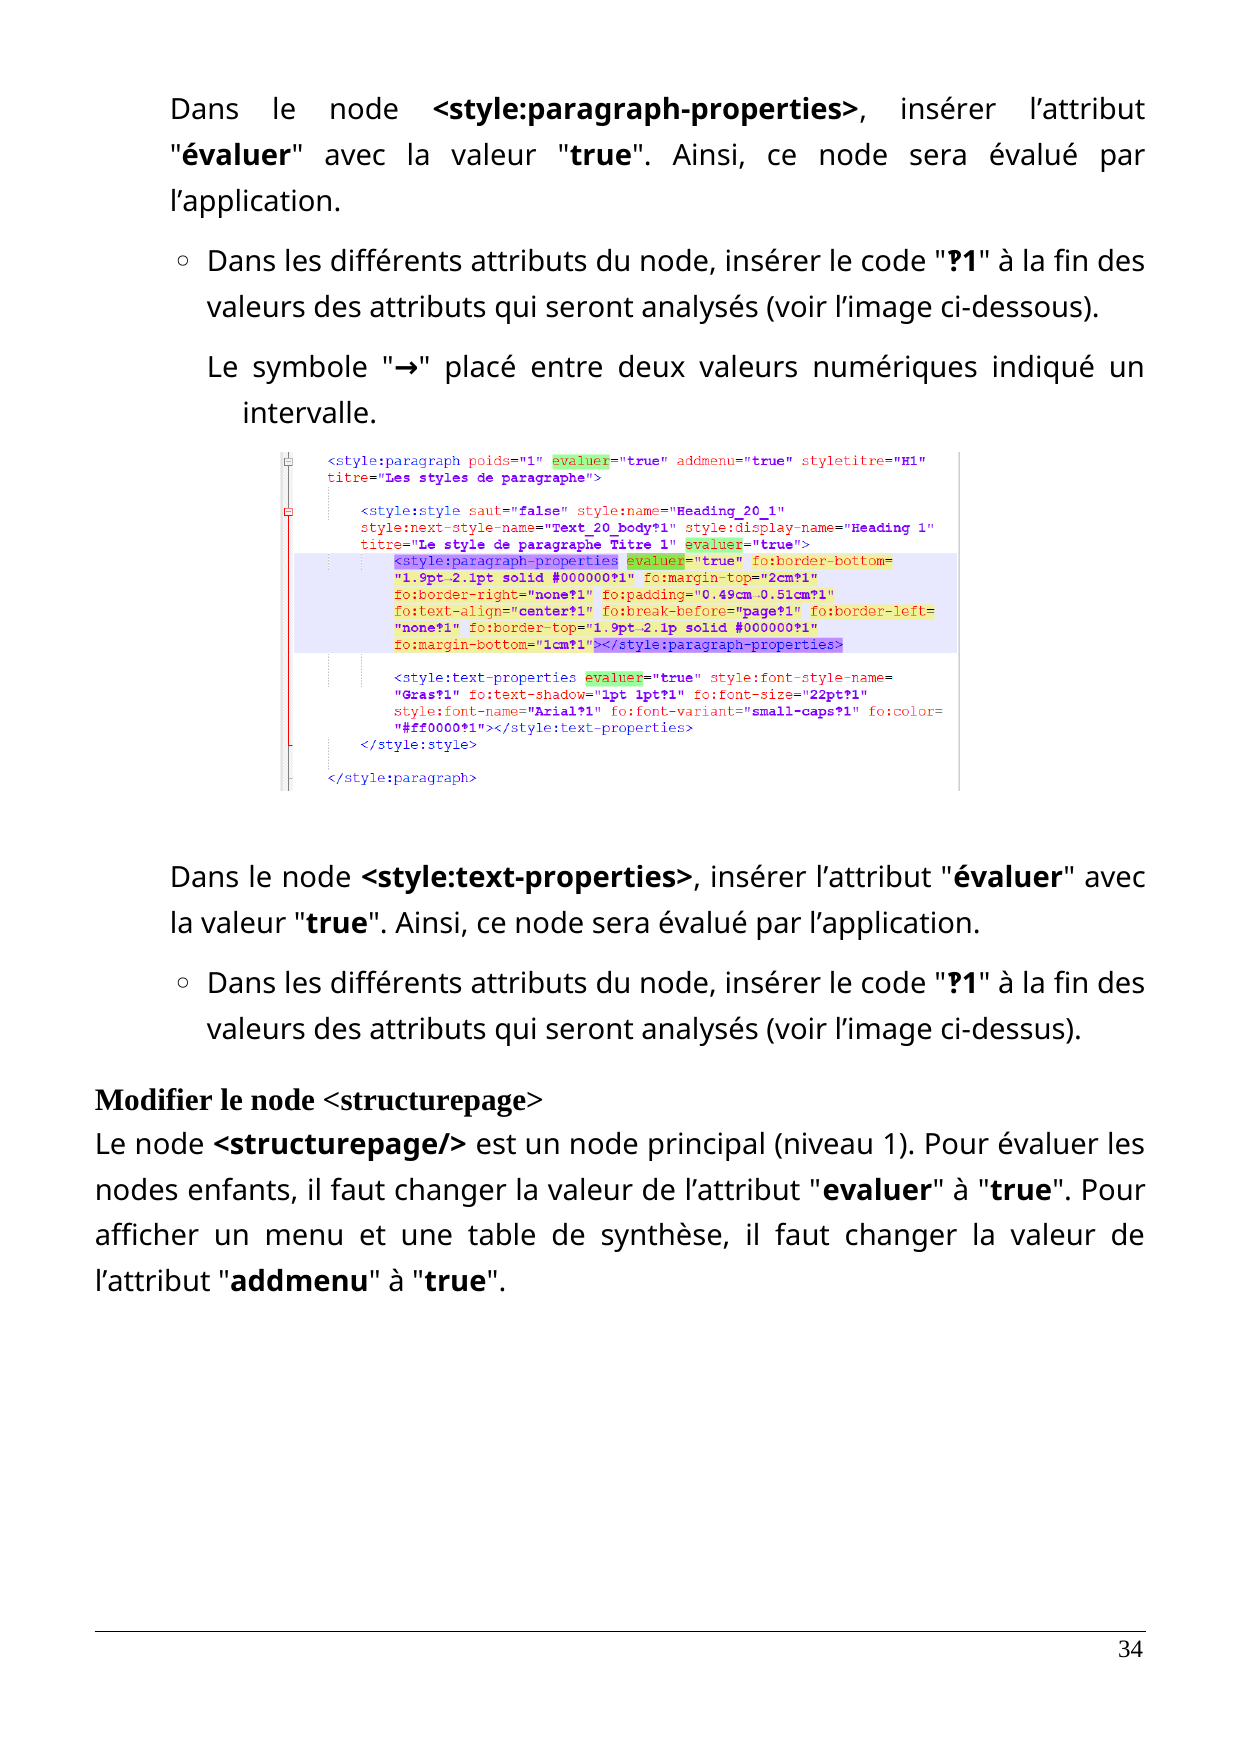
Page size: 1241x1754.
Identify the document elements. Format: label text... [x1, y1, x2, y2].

picture [280, 452, 960, 791]
list Dans les différents attributs du node, insérer le code "‽1" à la fin des valeurs des attributs qui seront analysés (voir l’image ci-dessus). [171, 962, 1146, 1048]
text Le node <structurepage/> est un node principal (niveau 1). Pour évaluer les nodes enfants, il faut changer la valeur de l’attribut "evaluer" à "true". Pour afficher un menu et une table de synthèse, il faut changer la valeur de l’attribut "addmenu" à "true". [94, 1123, 1146, 1300]
text Dans le node <style:paragraph-properties>, insérer l’attribut "évaluer" avec la valeur "true". Ainsi, ce node sera évalué par l’application. [169, 88, 1146, 219]
subtitle Modifier le node <structurepage> [94, 1081, 1146, 1117]
text Le symbole "→" placé entre deux valeurs numériques indiqué un intervalle. [207, 346, 1146, 432]
text Dans le node <style:text-properties>, insérer l’attribut "évaluer" avec la valeur "true". Ainsi, ce node sera évalué par l’application. [169, 856, 1146, 942]
list Dans les différents attributs du node, insérer le code "‽1" à la fin des valeurs des attributs qui seront analysés (voir l’image ci-dessous). [171, 240, 1146, 326]
